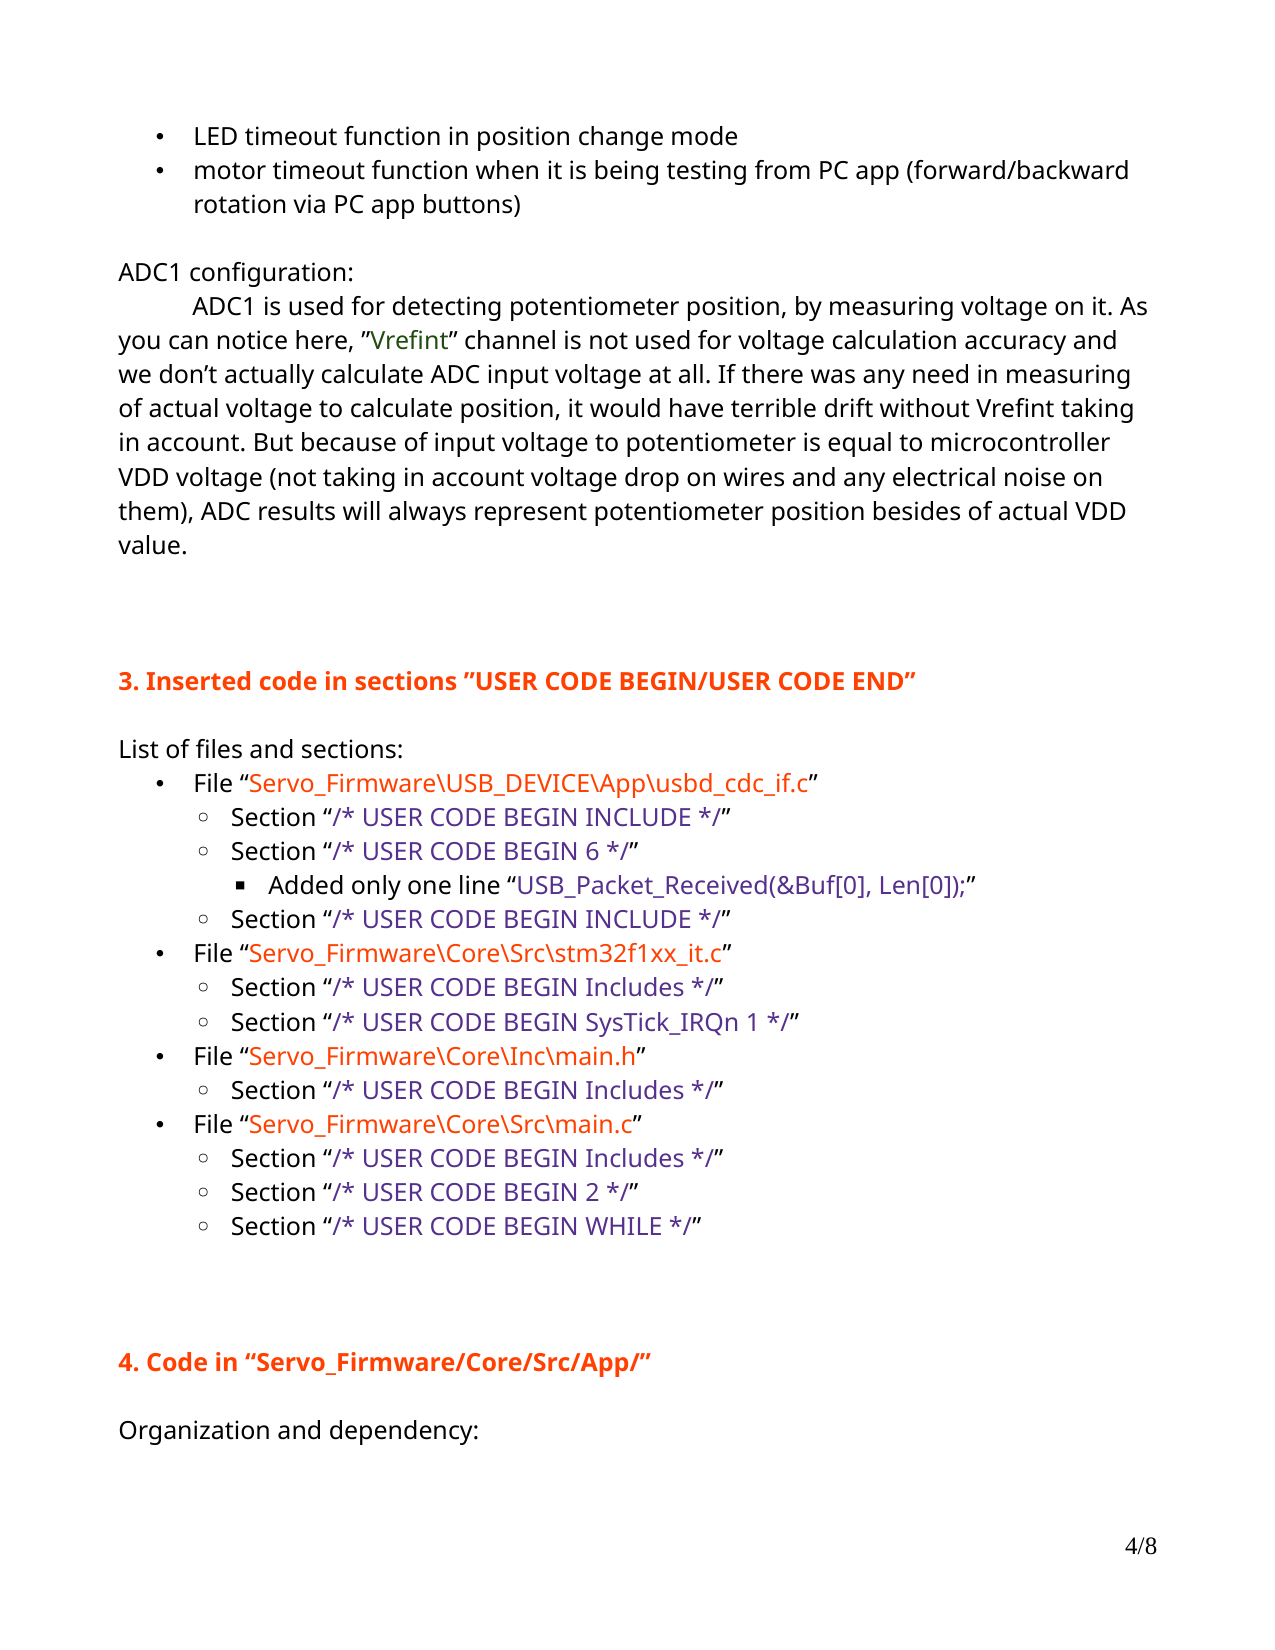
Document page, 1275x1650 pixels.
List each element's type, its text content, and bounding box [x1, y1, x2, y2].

list File “Servo_Firmware\USB_DEVICE\App\usbd_cdc_if.c” [156, 766, 1157, 800]
text ADC1 is used for detecting potentiometer position, by measuring voltage on it. As you can notice here, ”Vrefint” channel is not used for voltage calculation accuracy and we don’t actually calculate ADC input voltage at all. If there was any need in measuring of actual voltage to calculate position, it would have terrible drift without Vrefint taking in account. But because of input voltage to potentiometer is equal to microcontroller VDD voltage (not taking in account voltage drop on wires and any electrical noise on them), ADC results will always represent potentiometer position besides of actual VDD value. [118, 289, 1157, 561]
text Organization and dependency: [118, 1413, 1157, 1447]
text 3. Inserted code in sections ”USER CODE BEGIN/USER CODE END” [118, 663, 1157, 698]
list Section “/* USER CODE BEGIN INCLUDE */” [193, 800, 1157, 834]
list Section “/* USER CODE BEGIN 6 */” [193, 834, 1157, 868]
list motor timeout function when it is being testing from PC app (forward/backward rotation via PC app buttons) [156, 153, 1157, 221]
list Section “/* USER CODE BEGIN 2 */” [193, 1174, 1157, 1208]
list Section “/* USER CODE BEGIN Includes */” [193, 1140, 1157, 1174]
text List of files and sections: [118, 732, 1157, 766]
list Section “/* USER CODE BEGIN Includes */” [193, 1072, 1157, 1106]
text ADC1 configuration: [118, 255, 1157, 289]
list File “Servo_Firmware\Core\Inc\main.h” [156, 1038, 1157, 1072]
list Section “/* USER CODE BEGIN WHILE */” [193, 1208, 1157, 1243]
list Section “/* USER CODE BEGIN Includes */” [193, 970, 1157, 1004]
list Added only one line “USB_Packet_Received(&Buf[0], Len[0]);” [231, 868, 1157, 902]
list Section “/* USER CODE BEGIN INCLUDE */” [193, 902, 1157, 936]
list File “Servo_Firmware\Core\Src\main.c” [156, 1106, 1157, 1140]
list Section “/* USER CODE BEGIN SysTick_IRQn 1 */” [193, 1004, 1157, 1038]
list LED timeout function in position change mode [156, 118, 1157, 153]
list File “Servo_Firmware\Core\Src\stm32f1xx_it.c” [156, 936, 1157, 970]
text 4. Code in “Servo_Firmware/Core/Src/App/” [118, 1345, 1157, 1379]
